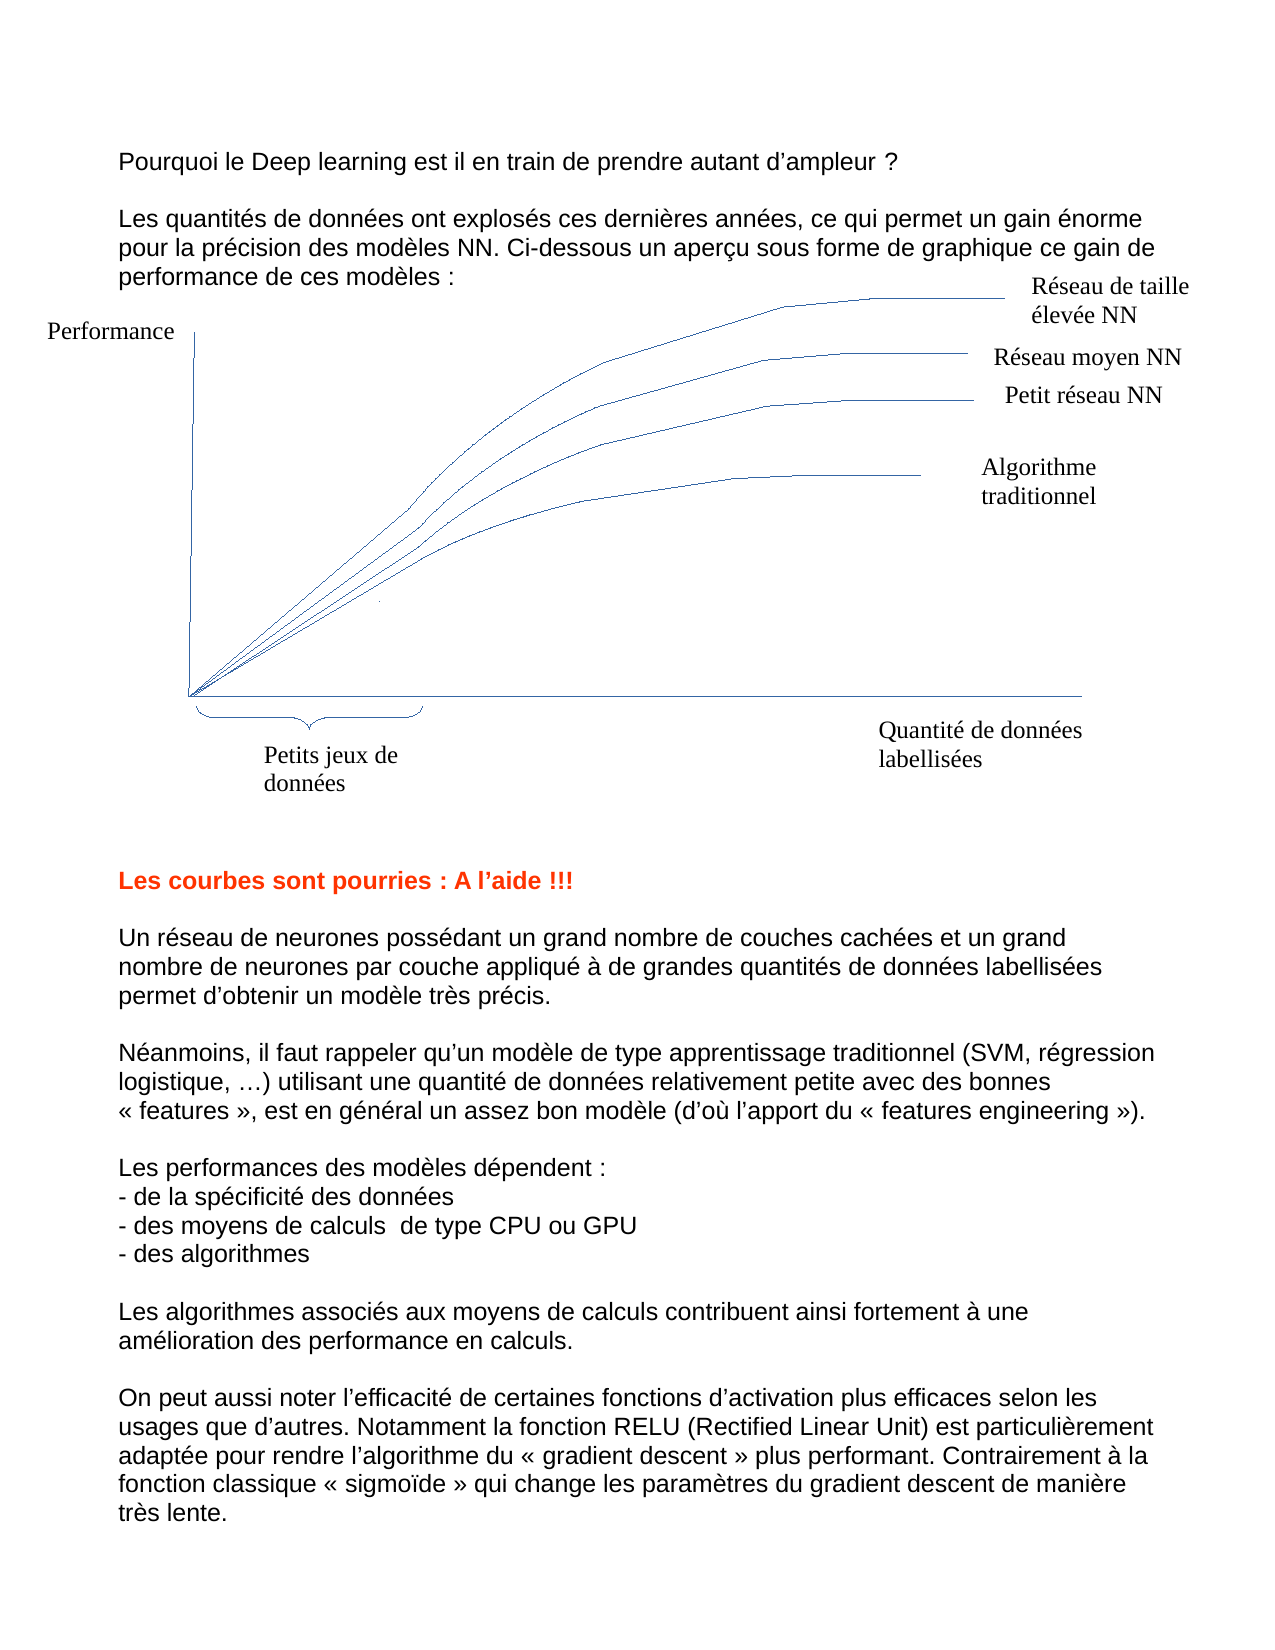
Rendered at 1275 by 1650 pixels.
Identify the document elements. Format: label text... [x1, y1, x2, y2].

text - des moyens de calculs de type CPU ou GPU [118, 1211, 1157, 1239]
text - de la spécificité des données [118, 1182, 1157, 1211]
text Pourquoi le Deep learning est il en train de prendre autant d’ampleur ? [118, 147, 1157, 176]
text - des algorithmes [118, 1239, 1157, 1268]
text Les courbes sont pourries : A l’aide !!! [118, 866, 1157, 894]
text Les quantités de données ont explosés ces dernières années, ce qui permet un gain énorme pour la précision des modèles NN. Ci-dessous un aperçu sous forme de graphique ce gain de performance de ces modèles : [118, 204, 1157, 291]
text Un réseau de neurones possédant un grand nombre de couches cachées et un grand nombre de neurones par couche appliqué à de grandes quantités de données labellisées permet d’obtenir un modèle très précis. [118, 923, 1157, 1009]
text Les algorithmes associés aux moyens de calculs contribuent ainsi fortement à une amélioration des performance en calculs. [118, 1297, 1157, 1354]
text On peut aussi noter l’efficacité de certaines fonctions d’activation plus efficaces selon les usages que d’autres. Notamment la fonction RELU (Rectified Linear Unit) est particulièrement adaptée pour rendre l’algorithme du « gradient descent » plus performant. Contrairement à la fonction classique « sigmoïde » qui change les paramètres du gradient descent de manière très lente. [118, 1383, 1157, 1527]
text Les performances des modèles dépendent : [118, 1153, 1157, 1182]
text Néanmoins, il faut rappeler qu’un modèle de type apprentissage traditionnel (SVM, régression logistique, …) utilisant une quantité de données relativement petite avec des bonnes « features », est en général un assez bon modèle (d’où l’apport du « features engineering »). [118, 1038, 1157, 1124]
